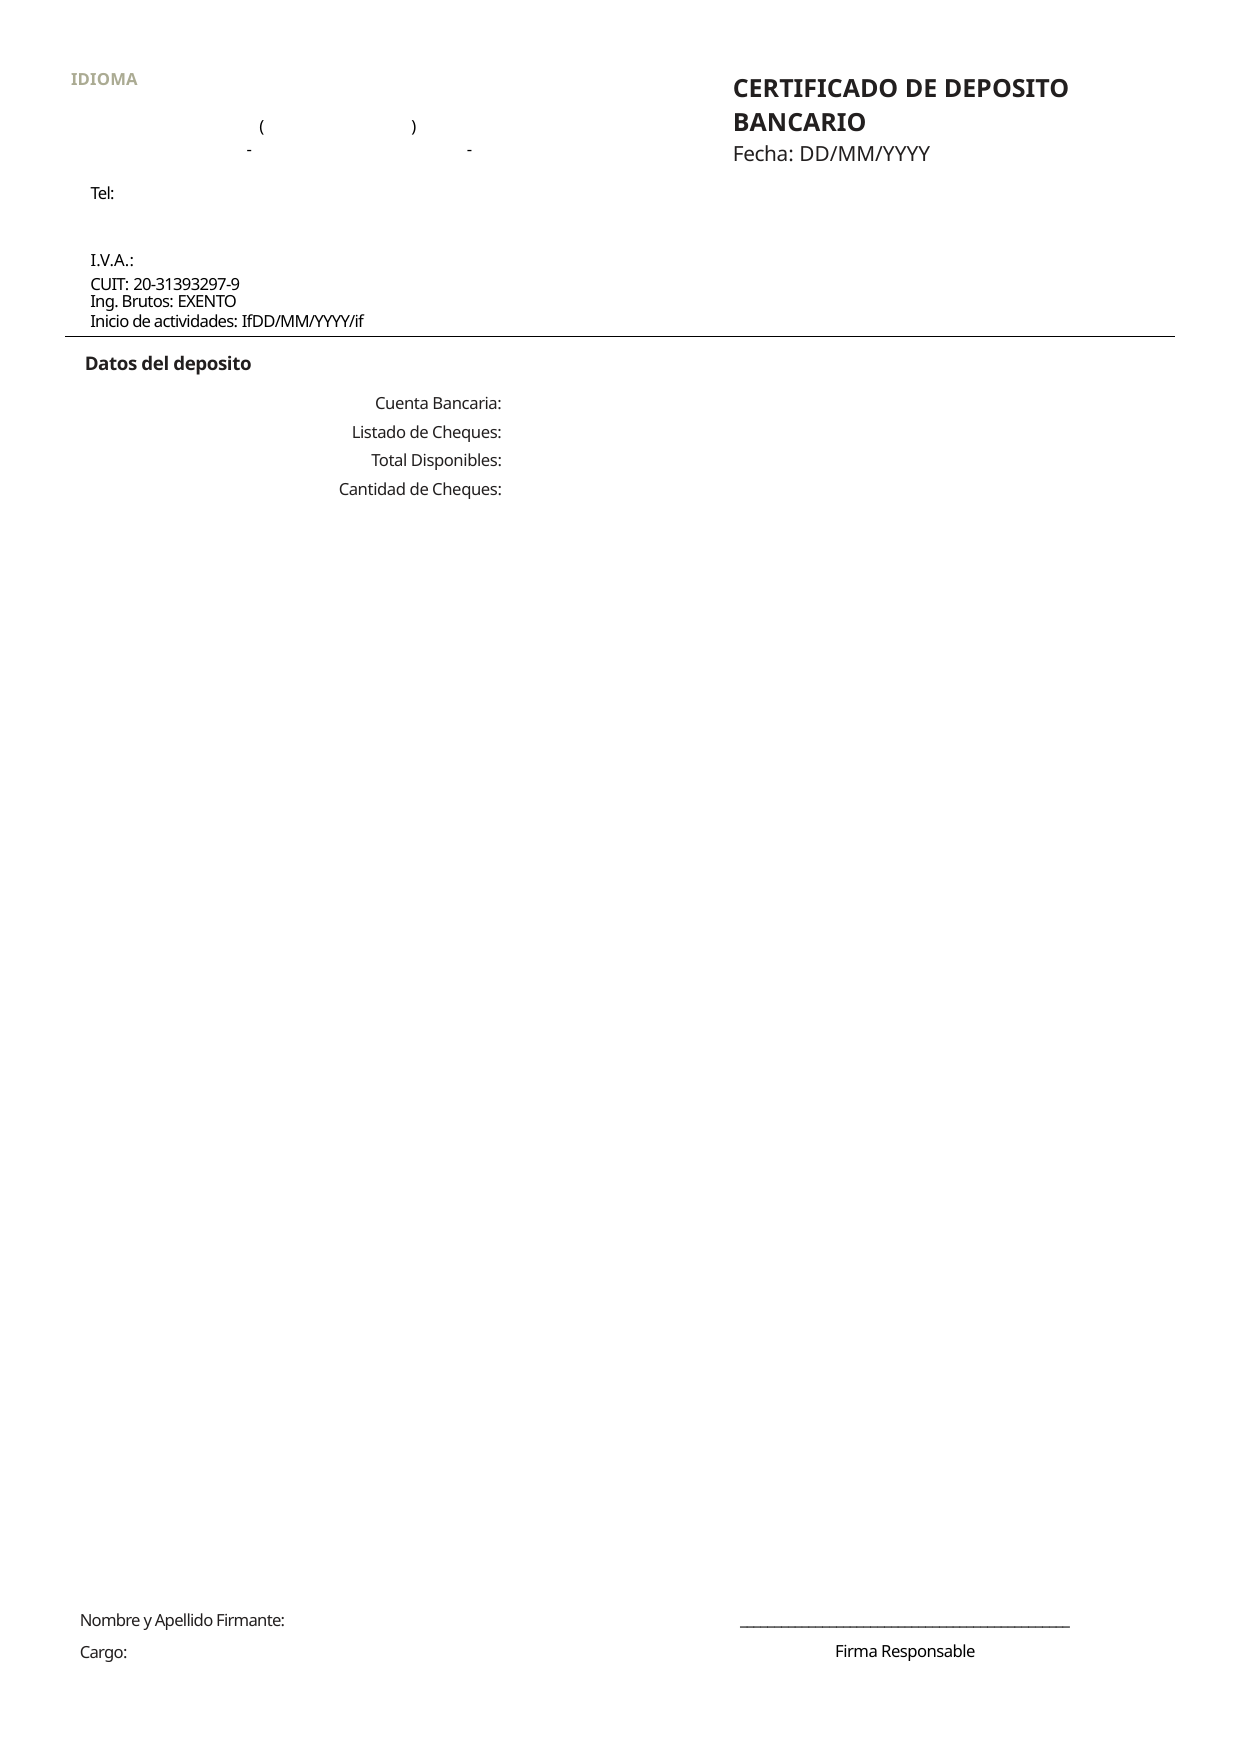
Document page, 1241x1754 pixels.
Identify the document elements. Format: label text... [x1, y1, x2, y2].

table_cell <', '.join(o.check_ids.mapped('name')) > [508, 417, 1175, 446]
table_cell [508, 504, 1175, 532]
table_cell Cantidad de Cheques: [65, 475, 508, 503]
table_header Cuenta Bancaria: [65, 389, 508, 417]
table_cell <len(o.check_ids)> [508, 475, 1175, 503]
table_cell <sum(o.check_ids.mapped('amount'))> [508, 446, 1175, 475]
table_cell Total Disponibles: [65, 446, 508, 475]
table_cell Listado de Cheques: [65, 417, 508, 446]
table_header <o.account_id.name> [508, 389, 1175, 417]
table_cell [65, 504, 508, 532]
